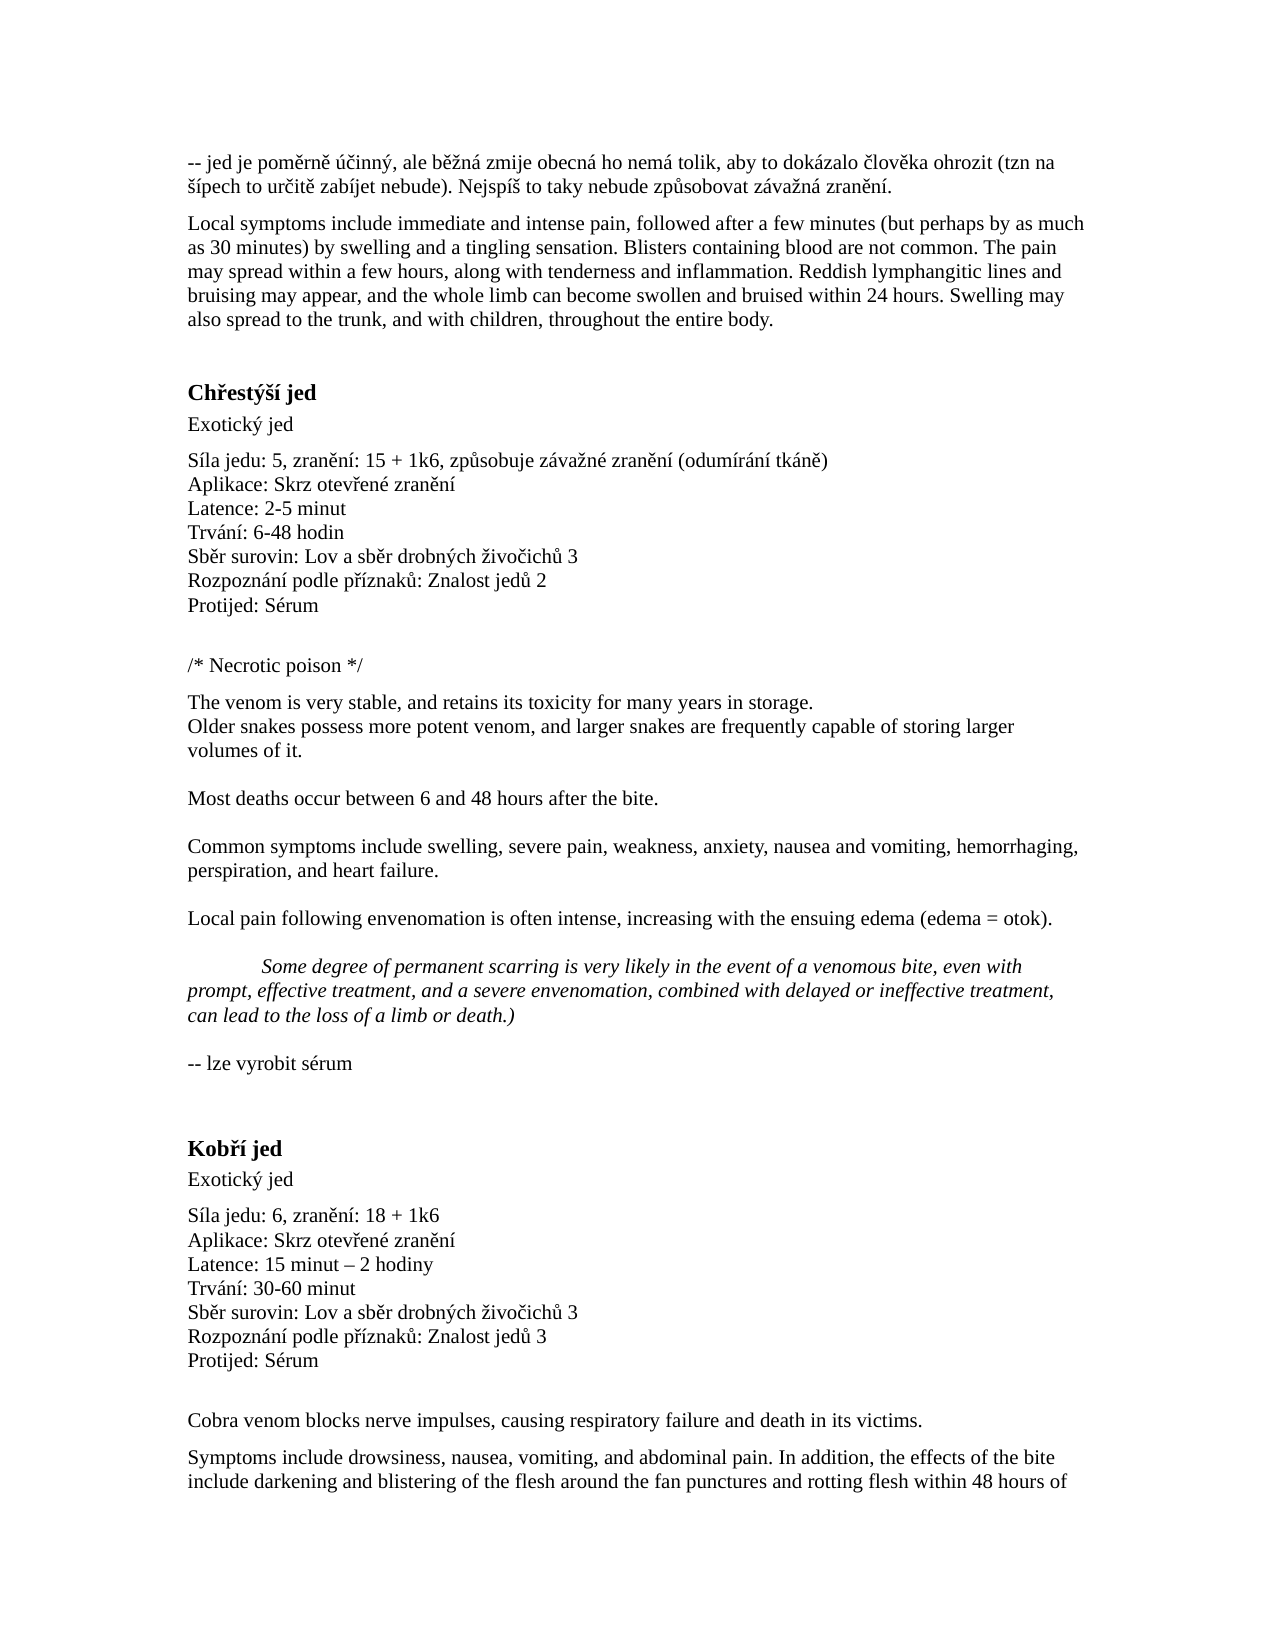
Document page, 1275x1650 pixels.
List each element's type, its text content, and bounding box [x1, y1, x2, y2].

text Some degree of permanent scarring is very likely in the event of a venomous bite, even with prompt, effective treatment, and a severe envenomation, combined with delayed or ineffective treatment, can lead to the loss of a limb or death.) [187, 954, 1087, 1027]
text Local symptoms include immediate and intense pain, followed after a few minutes (but perhaps by as much as 30 minutes) by swelling and a tingling sensation. Blisters containing blood are not common. The pain may spread within a few hours, along with tenderness and inflammation. Reddish lymphangitic lines and bruising may appear, and the whole limb can become swollen and bruised within 24 hours. Swelling may also spread to the trunk, and with children, throughout the entire body. [187, 211, 1087, 331]
text Most deaths occur between 6 and 48 hours after the bite. [187, 786, 1087, 810]
text Trvání: 6-48 hodin [187, 520, 1087, 544]
text Aplikace: Skrz otevřené zranění [187, 1227, 1087, 1252]
text Aplikace: Skrz otevřené zranění [187, 472, 1087, 496]
text Protijed: Sérum [187, 592, 1087, 617]
text The venom is very stable, and retains its toxicity for many years in storage. [187, 690, 1087, 714]
subtitle Chřestýší jed [187, 379, 1087, 406]
text Protijed: Sérum [187, 1348, 1087, 1372]
text Cobra venom blocks nerve impulses, causing respiratory failure and death in its victims. [187, 1408, 1087, 1432]
text Trvání: 30-60 minut [187, 1276, 1087, 1300]
text Rozpoznání podle příznaků: Znalost jedů 2 [187, 568, 1087, 592]
text Latence: 2-5 minut [187, 496, 1087, 520]
text Symptoms include drowsiness, nausea, vomiting, and abdominal pain. In addition, the effects of the bite include darkening and blistering of the flesh around the fan punctures and rotting flesh within 48 hours of [187, 1445, 1087, 1493]
text Sběr surovin: Lov a sběr drobných živočichů 3 [187, 1300, 1087, 1324]
text Síla jedu: 5, zranění: 15 + 1k6, způsobuje závažné zranění (odumírání tkáně) [187, 448, 1087, 472]
text Older snakes possess more potent venom, and larger snakes are frequently capable of storing larger volumes of it. [187, 714, 1087, 762]
text Síla jedu: 6, zranění: 18 + 1k6 [187, 1203, 1087, 1227]
text Latence: 15 minut – 2 hodiny [187, 1252, 1087, 1276]
text Common symptoms include swelling, severe pain, weakness, anxiety, nausea and vomiting, hemorrhaging, perspiration, and heart failure. [187, 834, 1087, 882]
subtitle Kobří jed [187, 1134, 1087, 1161]
text Local pain following envenomation is often intense, increasing with the ensuing edema (edema = otok). [187, 906, 1087, 930]
text Exotický jed [187, 1167, 1087, 1191]
text Sběr surovin: Lov a sběr drobných živočichů 3 [187, 544, 1087, 568]
text Rozpoznání podle příznaků: Znalost jedů 3 [187, 1324, 1087, 1348]
text Exotický jed [187, 412, 1087, 436]
text -- jed je poměrně účinný, ale běžná zmije obecná ho nemá tolik, aby to dokázalo člověka ohrozit (tzn na šípech to určitě zabíjet nebude). Nejspíš to taky nebude způsobovat závažná zranění. [187, 150, 1087, 198]
text /* Necrotic poison */ [187, 653, 1087, 677]
text -- lze vyrobit sérum [187, 1051, 1087, 1075]
